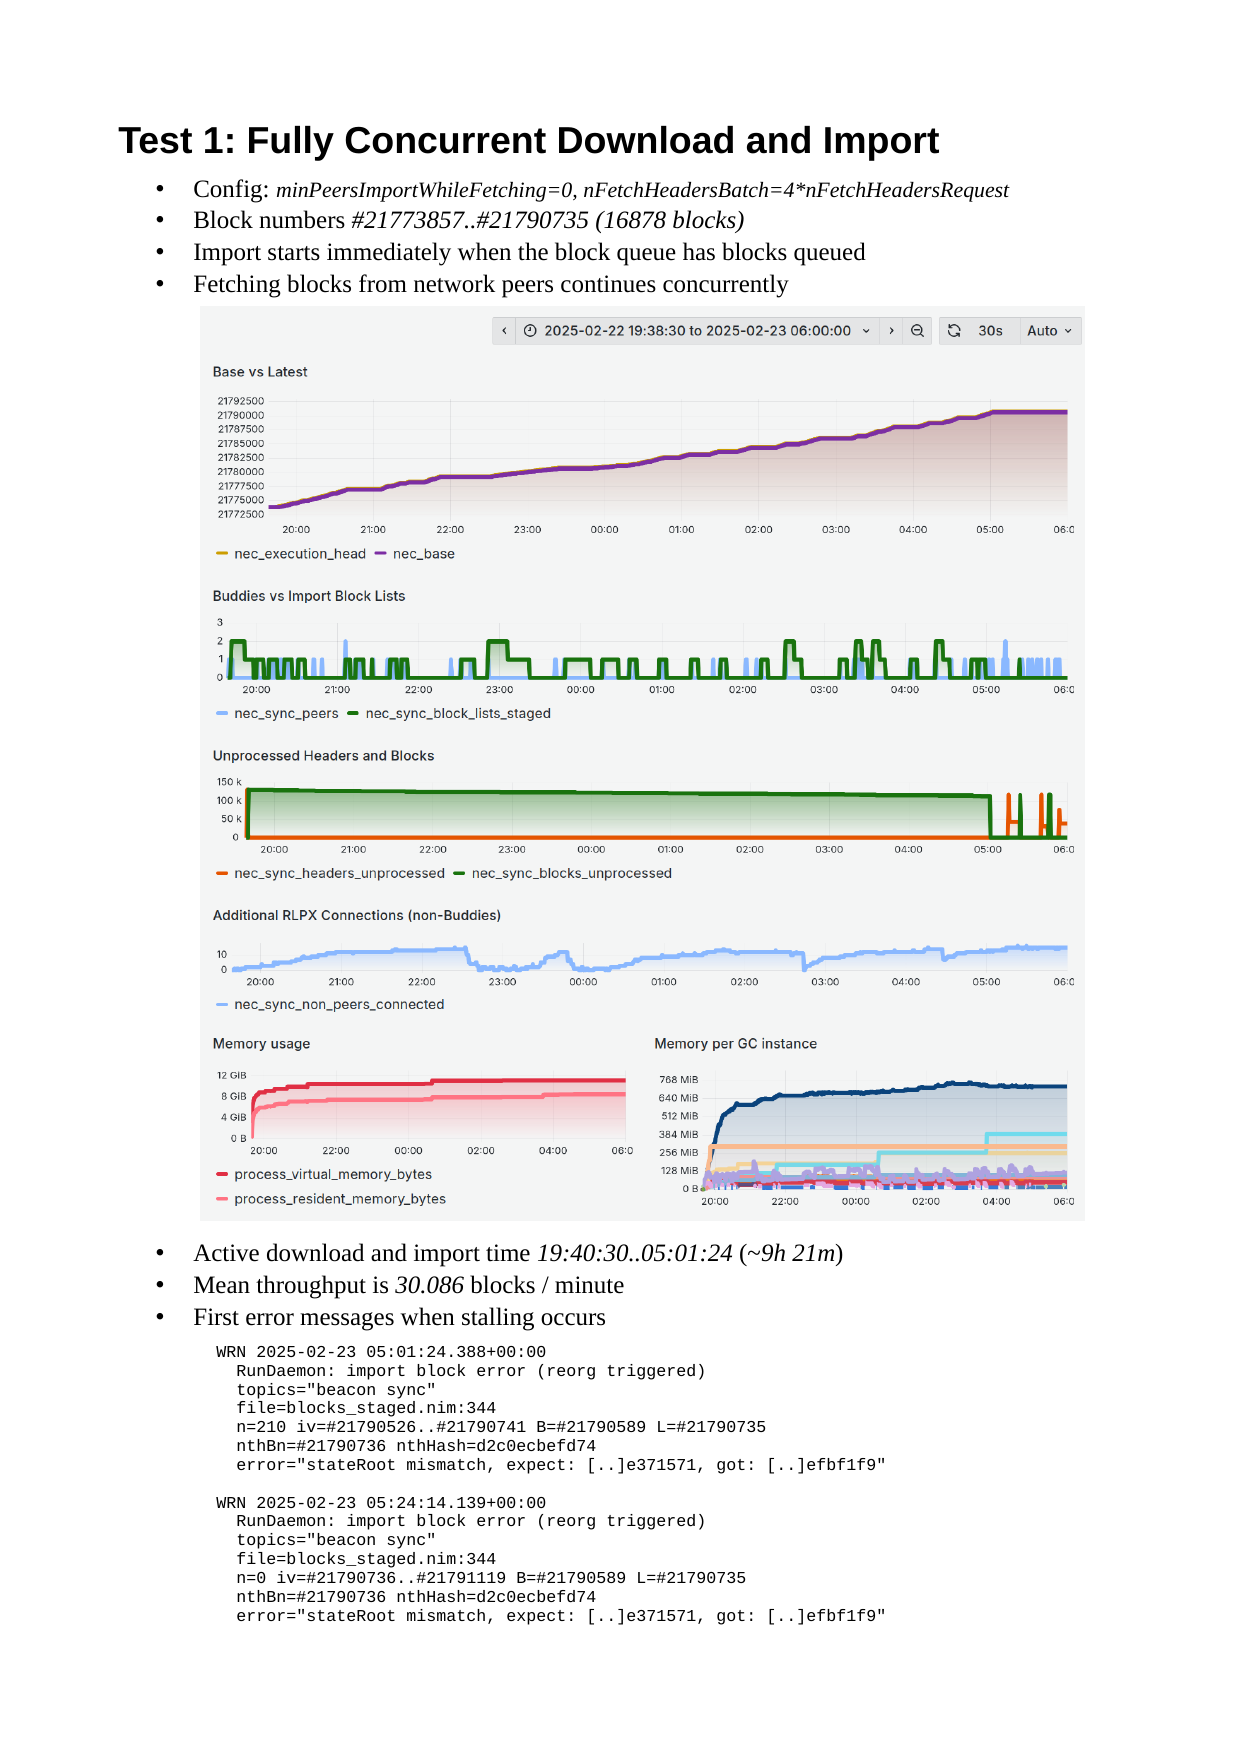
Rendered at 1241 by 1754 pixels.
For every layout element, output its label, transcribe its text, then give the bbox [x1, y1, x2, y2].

subtitle Test 1: Fully Concurrent Download and Import [118, 118, 1122, 161]
list Config: minPeersImportWhileFetching=0, nFetchHeadersBatch=4*nFetchHeadersRequest [156, 174, 1122, 202]
list Mean throughput is 30.086 blocks / minute [156, 1270, 1122, 1299]
list Import starts immediately when the block queue has blocks queued [156, 237, 1122, 266]
list First error messages when stalling occurs [156, 1302, 1122, 1330]
list Fetching blocks from network peers continues concurrently [156, 269, 1122, 297]
picture [200, 306, 1085, 1221]
list Active download and import time 19:40:30..05:01:24 (~9h 21m) [156, 1238, 1122, 1267]
list Block numbers #21773857..#21790735 (16878 blocks) [156, 205, 1122, 234]
